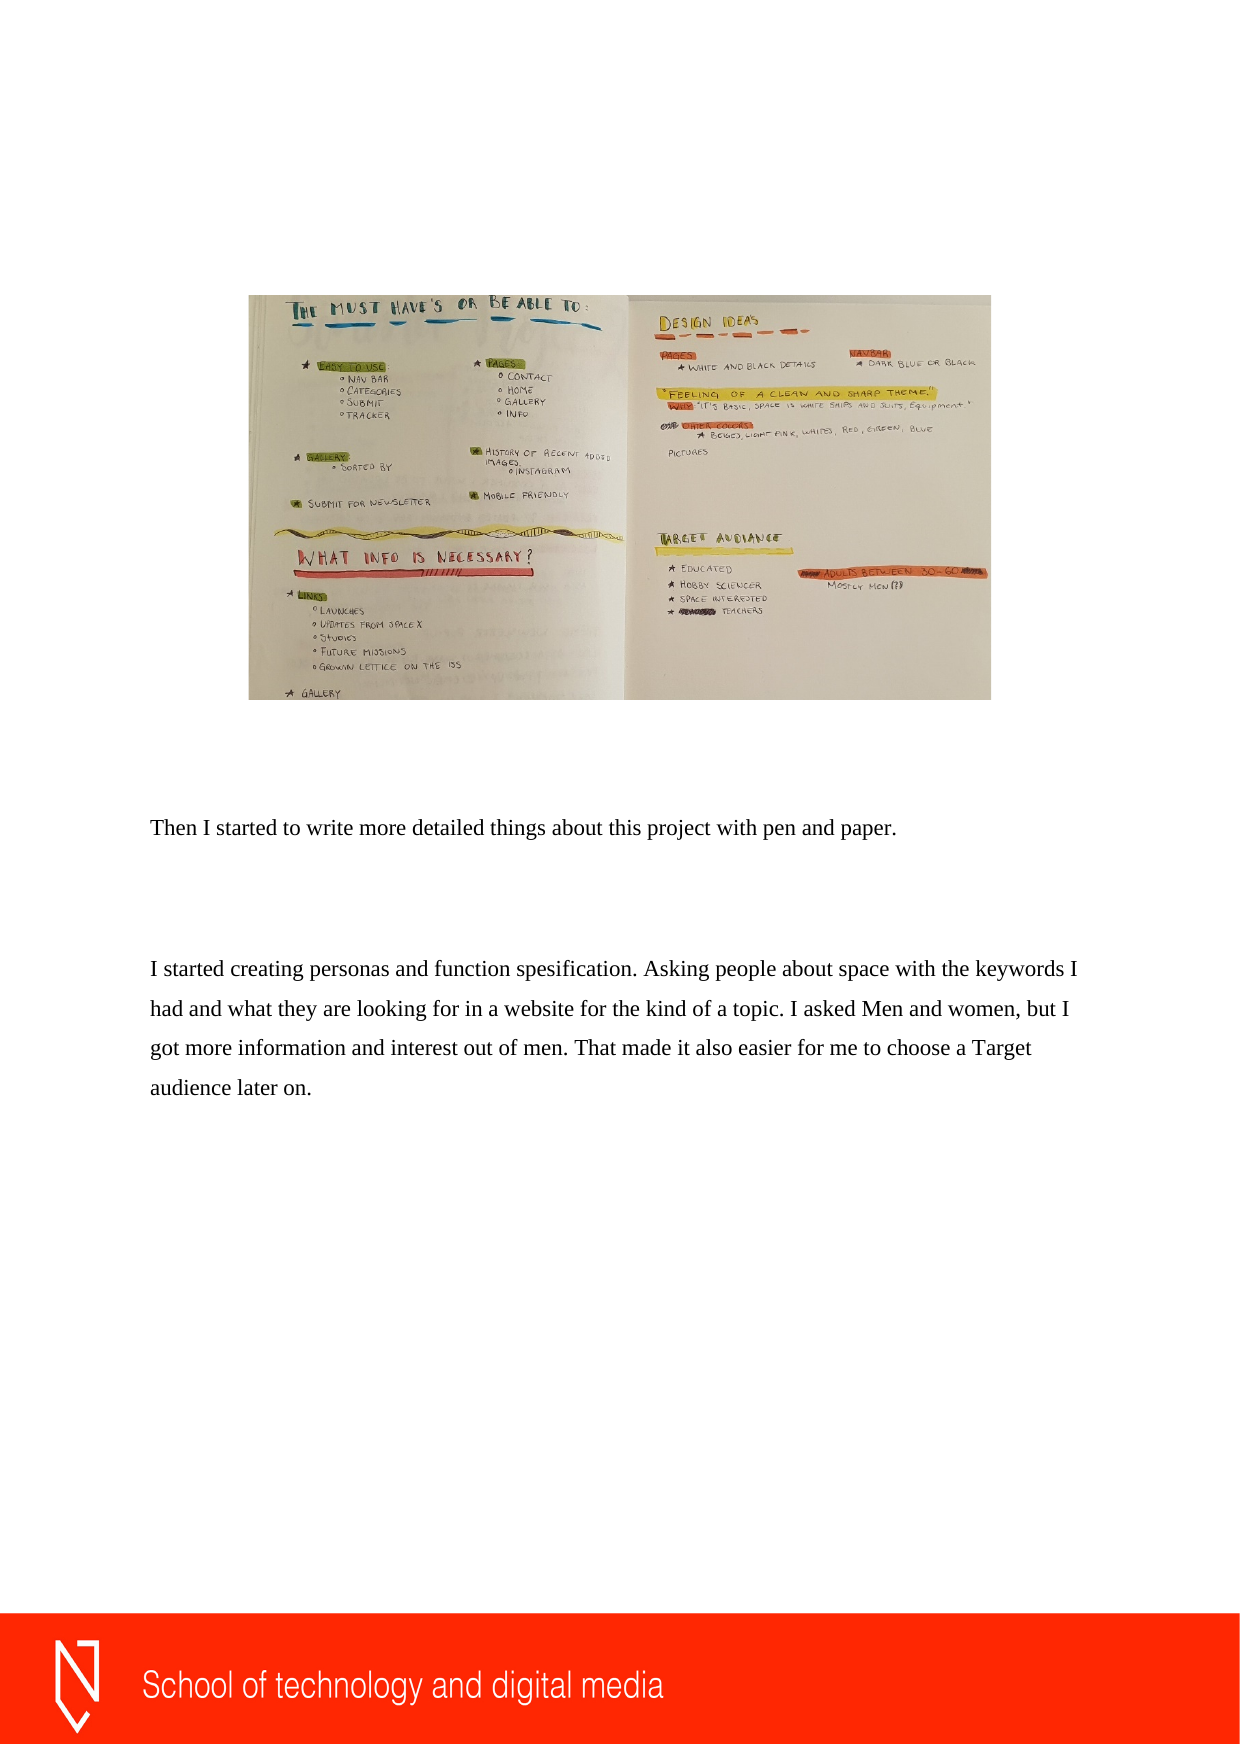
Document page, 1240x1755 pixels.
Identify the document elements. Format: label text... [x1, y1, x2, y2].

text Then I started to write more detailed things about this project with pen and paper. [150, 814, 1089, 840]
text I started creating personas and function spesification. Asking people about space with the keywords I had and what they are looking for in a website for the kind of a topic. I asked Men and women, but I got more information and interest out of men. That made it also easier for me to choose a Target audience later on. [150, 955, 1089, 1100]
